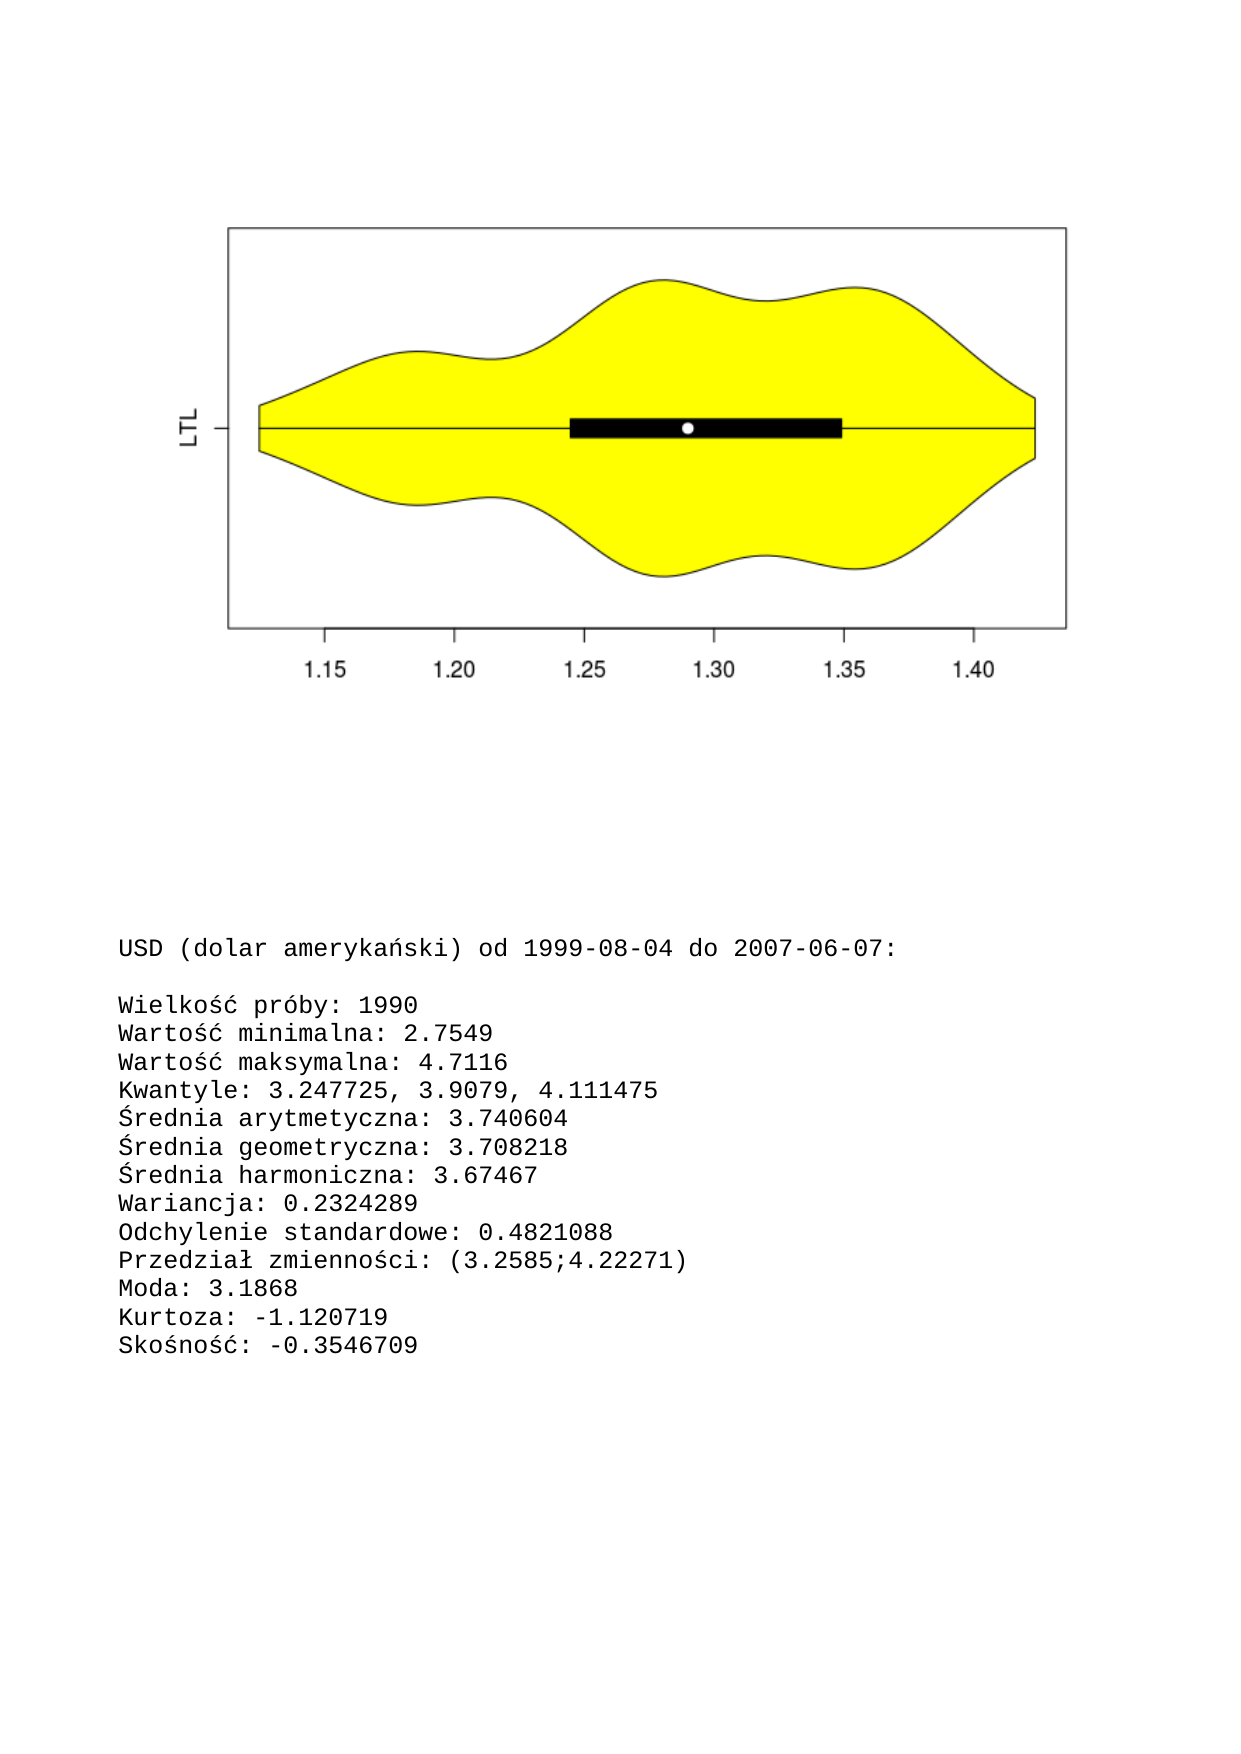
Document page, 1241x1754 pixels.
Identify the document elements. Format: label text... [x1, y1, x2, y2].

text Średnia geometryczna: 3.708218 [118, 1134, 1122, 1163]
text Moda: 3.1868 [118, 1276, 1122, 1304]
text Odchylenie standardowe: 0.4821088 [118, 1219, 1122, 1248]
text Średnia arytmetyczna: 3.740604 [118, 1106, 1122, 1134]
text Przedział zmienności: (3.2585;4.22271) [118, 1248, 1122, 1276]
text Kurtoza: -1.120719 [118, 1304, 1122, 1333]
text Wariancja: 0.2324289 [118, 1191, 1122, 1219]
picture [118, 118, 1123, 766]
text USD (dolar amerykański) od 1999-08-04 do 2007-06-07: [118, 936, 1122, 964]
text Skośność: -0.3546709 [118, 1333, 1122, 1361]
text Wartość maksymalna: 4.7116 [118, 1049, 1122, 1078]
text Wielkość próby: 1990 [118, 993, 1122, 1021]
text Kwantyle: 3.247725, 3.9079, 4.111475 [118, 1078, 1122, 1106]
text Wartość minimalna: 2.7549 [118, 1021, 1122, 1049]
text Średnia harmoniczna: 3.67467 [118, 1163, 1122, 1191]
